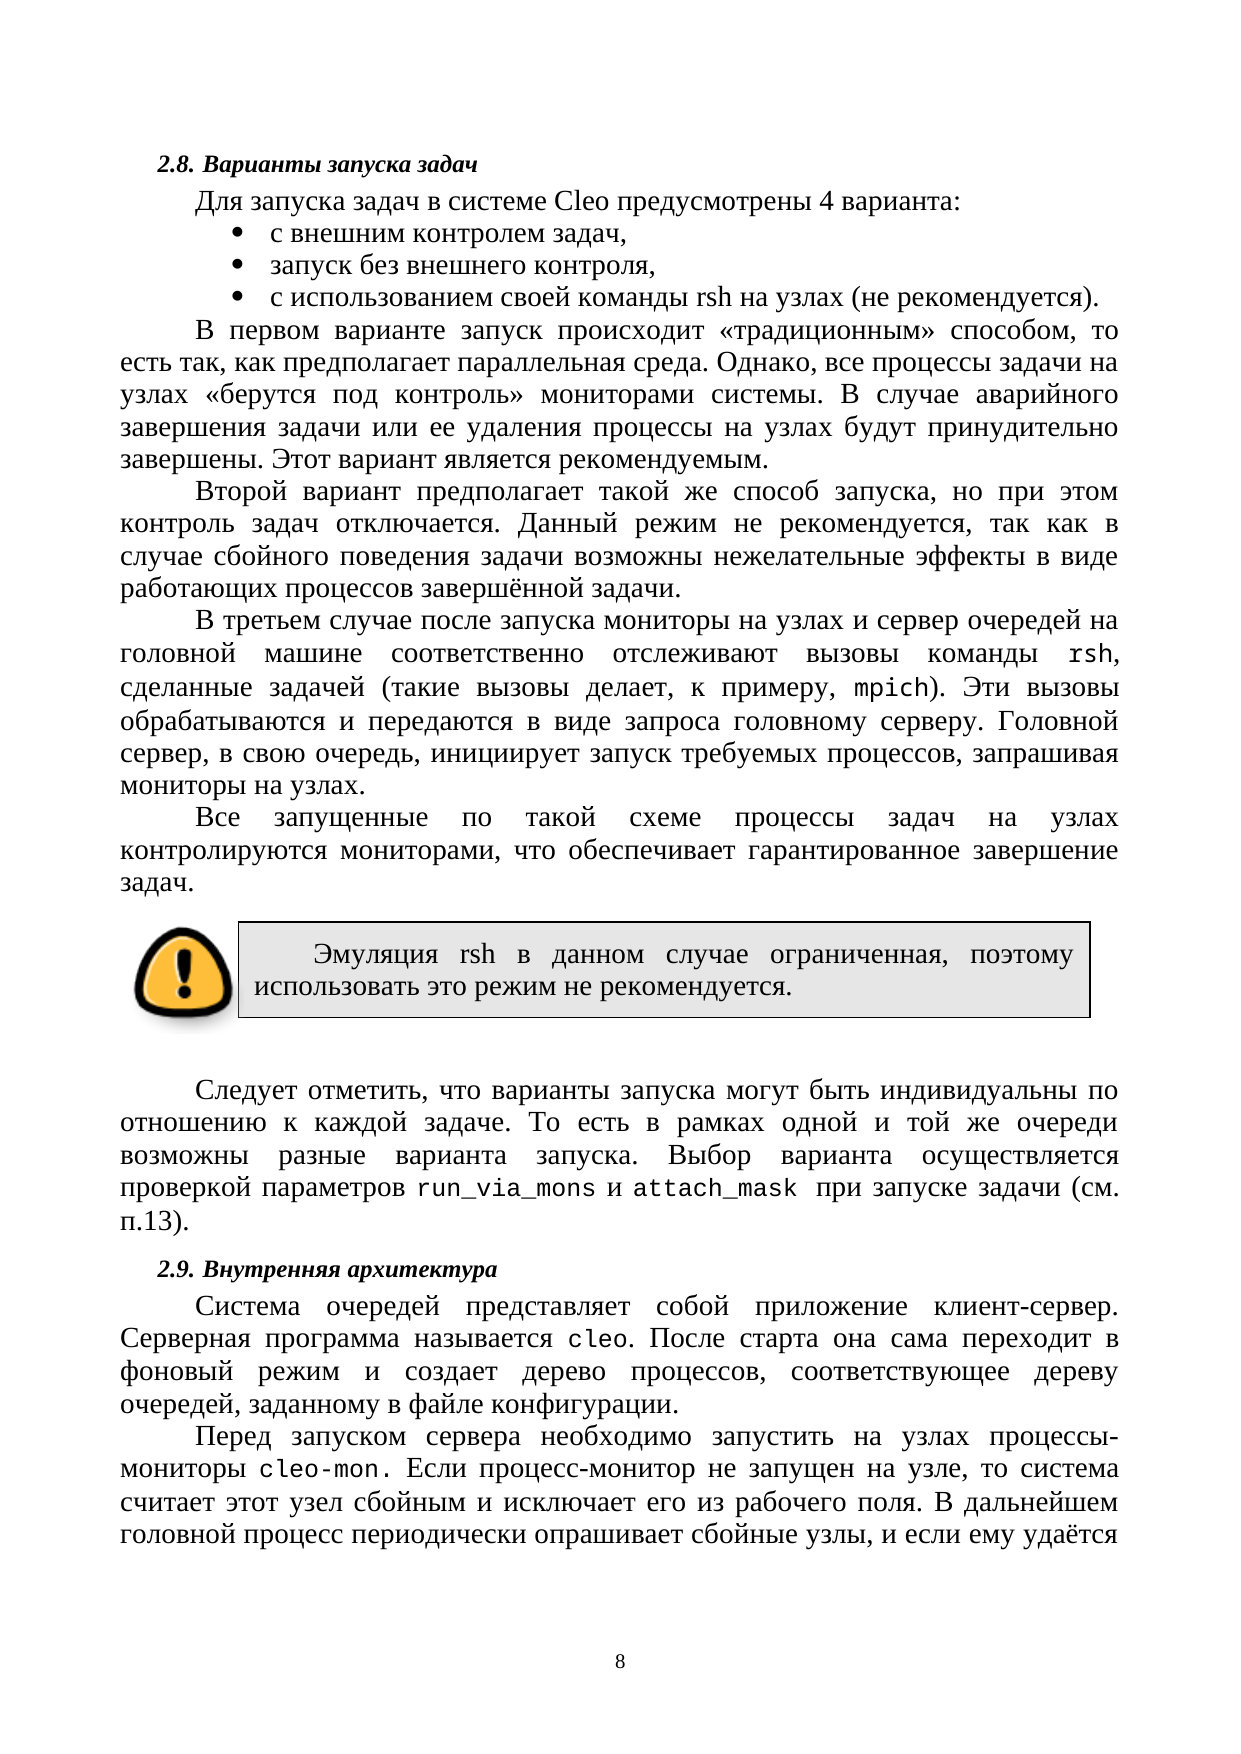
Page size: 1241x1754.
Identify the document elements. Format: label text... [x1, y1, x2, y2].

text Следует отметить, что варианты запуска могут быть индивидуальны по отношению к каждой задаче. То есть в рамках одной и той же очереди возможны разные варианта запуска. Выбор варианта осуществляется проверкой параметров run_via_mons и attach_mask при запуске задачи (см. п.13). [120, 1073, 1120, 1236]
text В первом варианте запуск происходит «традиционным» способом, то есть так, как предполагает параллельная среда. Однако, все процессы задачи на узлах «берутся под контроль» мониторами системы. В случае аварийного завершения задачи или ее удаления процессы на узлах будут принудительно завершены. Этот вариант является рекомендуемым. [120, 313, 1120, 474]
text В третьем случае после запуска мониторы на узлах и сервер очередей на головной машине соответственно отслеживают вызовы команды rsh, сделанные задачей (такие вызовы делает, к примеру, mpich). Эти вызовы обрабатываются и передаются в виде запроса головному серверу. Головной сервер, в свою очередь, инициирует запуск требуемых процессов, запрашивая мониторы на узлах. [120, 604, 1120, 801]
subtitle Варианты запуска задач [157, 150, 1120, 178]
text Второй вариант предполагает такой же способ запуска, но при этом контроль задач отключается. Данный режим не рекомендуется, так как в случае сбойного поведения задачи возможны нежелательные эффекты в виде работающих процессов завершённой задачи. [120, 474, 1120, 604]
text Для запуска задач в системе Cleo предусмотрены 4 варианта: [120, 184, 1120, 216]
picture [122, 918, 245, 1034]
text Все запущенные по такой схеме процессы задач на узлах контролируются мониторами, что обеспечивает гарантированное завершение задач. [120, 801, 1120, 898]
list с внешним контролем задач, [232, 216, 1120, 248]
text Эмуляция rsh в данном случае ограниченная, поэтому использовать это режим не рекомендуется. [245, 923, 1089, 1017]
list запуск без внешнего контроля, [232, 248, 1120, 281]
text Система очередей представляет собой приложение клиент-сервер. Серверная программа называется cleo. После старта она сама переходит в фоновый режим и создает дерево процессов, соответствующее дереву очередей, заданному в файле конфигурации. [120, 1289, 1120, 1419]
subtitle Внутренняя архитектура [157, 1255, 1120, 1283]
text Перед запуском сервера необходимо запустить на узлах процессы-мониторы cleo-mon. Если процесс-монитор не запущен на узле, то система считает этот узел сбойным и исключает его из рабочего поля. В дальнейшем головной процесс периодически опрашивает сбойные узлы, и если ему удаётся [120, 1419, 1120, 1550]
list с использованием своей команды rsh на узлах (не рекомендуется). [232, 281, 1120, 313]
